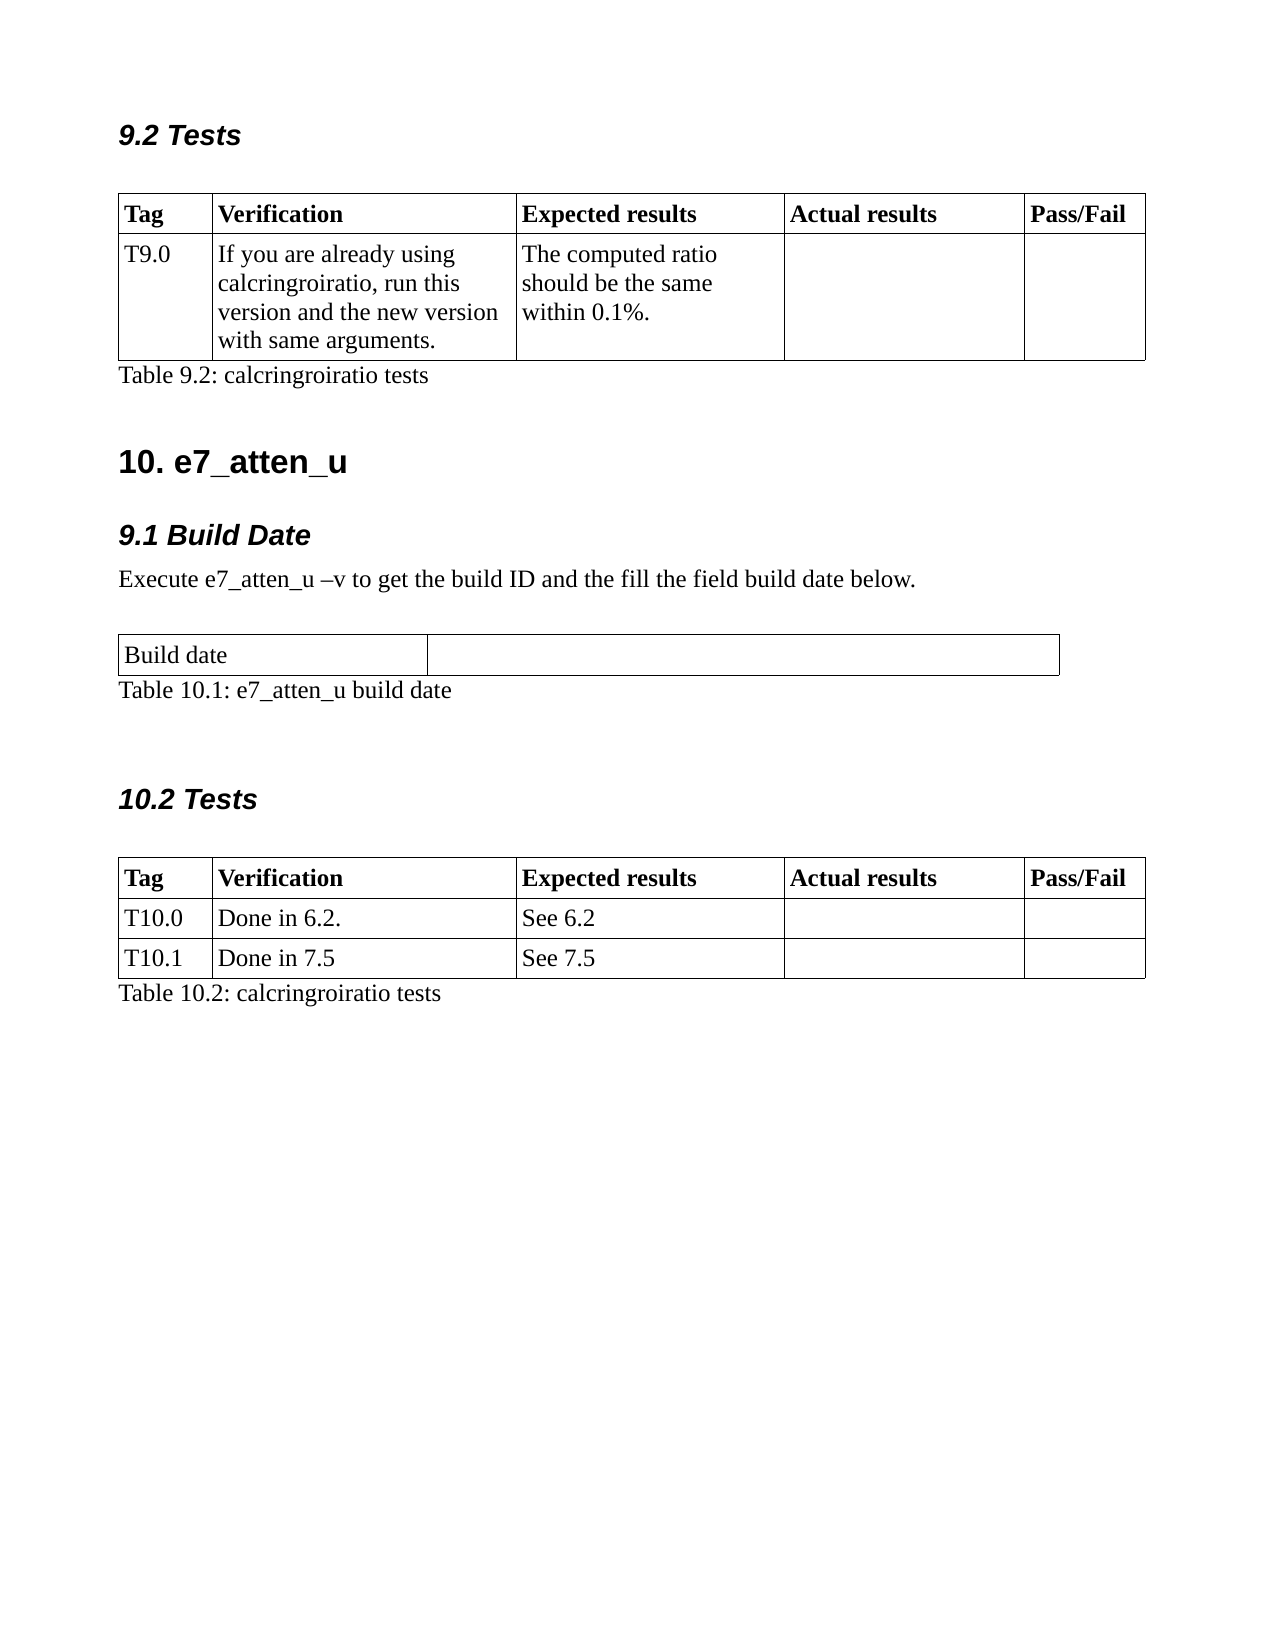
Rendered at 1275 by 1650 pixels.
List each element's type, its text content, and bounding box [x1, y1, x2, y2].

subtitle 9.1 Build Date [118, 518, 1157, 552]
table_cell [1025, 234, 1145, 360]
text Table 9.2: calcringroiratio tests [118, 360, 1157, 389]
table_cell [1025, 939, 1145, 978]
table_header Tag [119, 194, 212, 233]
table_cell The computed ratio should be the same within 0.1%. [517, 234, 784, 360]
table_cell T9.0 [119, 234, 212, 360]
table_cell Done in 6.2. [213, 899, 516, 938]
table_header Pass/Fail [1025, 858, 1145, 897]
table_header [428, 635, 1059, 675]
table_cell If you are already using calcringroiratio, run this version and the new version with same arguments. [213, 234, 516, 360]
table_cell See 6.2 [517, 899, 784, 938]
table_header Actual results [785, 858, 1024, 897]
table_cell [785, 939, 1024, 978]
table_header Expected results [517, 194, 784, 233]
subtitle 10. e7_atten_u [118, 442, 1157, 481]
table_header Pass/Fail [1025, 194, 1145, 233]
table_cell T10.1 [119, 939, 212, 978]
table_cell [785, 899, 1024, 938]
table_header Tag [119, 858, 212, 897]
text Table 10.2: calcringroiratio tests [118, 978, 1157, 1007]
table_cell See 7.5 [517, 939, 784, 978]
text Execute e7_atten_u –v to get the build ID and the fill the field build date below. [118, 564, 1157, 593]
table_cell Done in 7.5 [213, 939, 516, 978]
table_cell T10.0 [119, 899, 212, 938]
table_cell [785, 234, 1024, 360]
table_header Actual results [785, 194, 1024, 233]
table_header Build date [119, 635, 427, 675]
table_header Verification [213, 858, 516, 897]
subtitle 9.2 Tests [118, 118, 1157, 152]
table_header Expected results [517, 858, 784, 897]
table_header Verification [213, 194, 516, 233]
subtitle 10.2 Tests [118, 782, 1157, 816]
table_cell [1025, 899, 1145, 938]
text Table 10.1: e7_atten_u build date [118, 675, 1157, 703]
